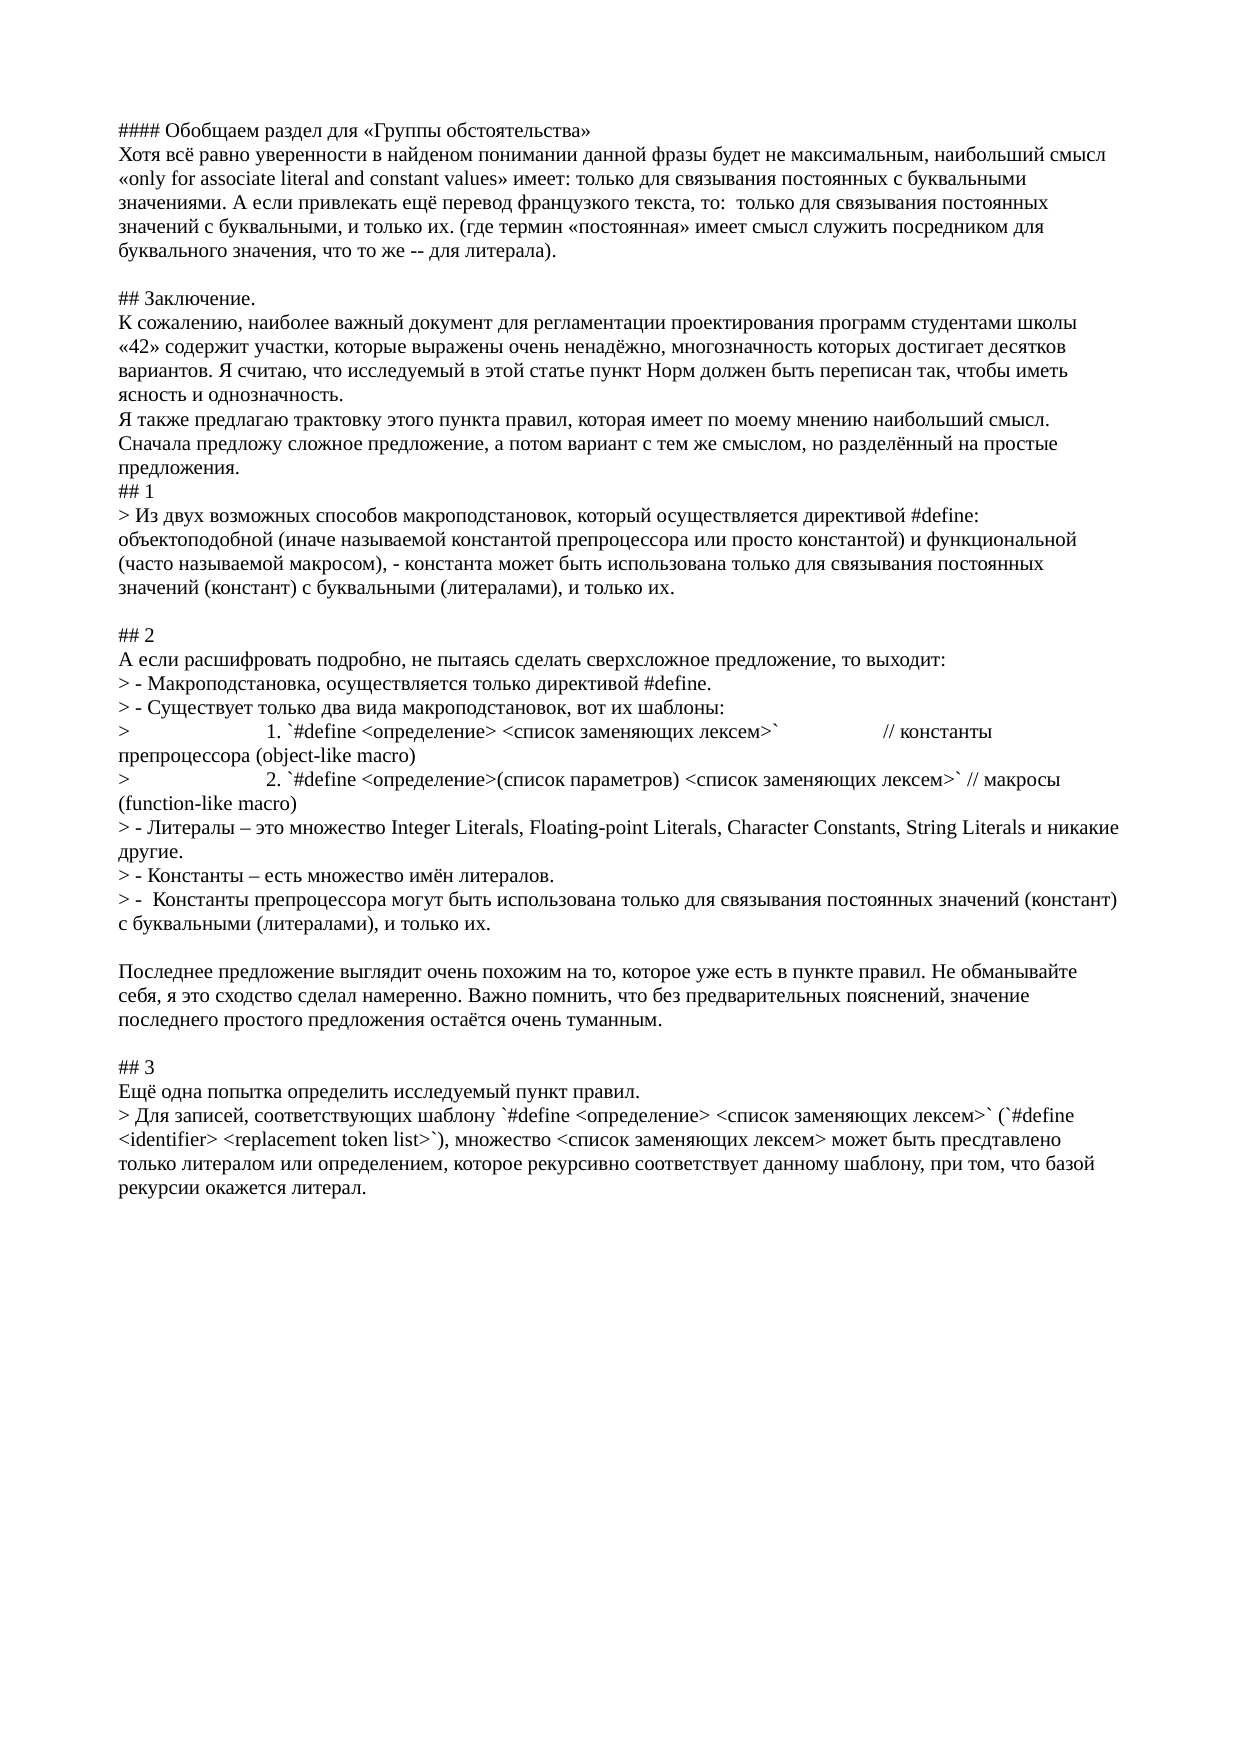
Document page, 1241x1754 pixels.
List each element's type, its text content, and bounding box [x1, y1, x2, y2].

text > Для записей, соответствующих шаблону `#define <определение> <список заменяющих лексем>` (`#define <identifier> <replacement token list>`), множество <список заменяющих лексем> может быть пресдтавлено только литералом или определением, которое рекурсивно соответствует данному шаблону, при том, что базой рекурсии окажется литерал. [118, 1103, 1122, 1199]
text #### Обобщаем раздел для «Группы обстоятельства» [118, 118, 1122, 142]
text Хотя всё равно уверенности в найденом понимании данной фразы будет не максимальным, наибольший смысл «only for associate literal and constant values» имеет: только для связывания постоянных с буквальными значениями. А если привлекать ещё перевод французкого текста, то: только для связывания постоянных значений с буквальными, и только их. (где термин «постоянная» имеет смысл служить посредником для буквального значения, что то же -- для литерала). [118, 142, 1122, 262]
text Ещё одна попытка определить исследуемый пункт правил. [118, 1079, 1122, 1103]
text ## 3 [118, 1055, 1122, 1079]
text Последнее предложение выглядит очень похожим на то, которое уже есть в пункте правил. Не обманывайте себя, я это сходство сделал намеренно. Важно помнить, что без предварительных пояснений, значение последнего простого предложения остаётся очень туманным. [118, 959, 1122, 1031]
text К сожалению, наиболее важный документ для регламентации проектирования программ студентами школы «42» содержит участки, которые выражены очень ненадёжно, многозначность которых достигает десятков вариантов. Я считаю, что исследуемый в этой статье пункт Норм должен быть переписан так, чтобы иметь ясность и однозначность. [118, 310, 1122, 406]
text ## 2 [118, 623, 1122, 647]
text > Из двух возможных способов макроподстановок, который осуществляется директивой #define: объектоподобной (иначе называемой константой препроцессора или просто константой) и функциональной (часто называемой макросом), - константа может быть использована только для связывания постоянных значений (констант) с буквальными (литералами), и только их. [118, 503, 1122, 599]
text А если расшифровать подробно, не пытаясь сделать сверхсложное предложение, то выходит: [118, 647, 1122, 671]
text > - Константы – есть множество имён литералов. [118, 863, 1122, 887]
text > - Литералы – это множество Integer Literals, Floating-point Literals, Character Constants, String Literals и никакие другие. [118, 815, 1122, 863]
text > - Макроподстановка, осуществляется только директивой #define. [118, 671, 1122, 695]
text > 2. `#define <определение>(список параметров) <список заменяющих лексем>` // макросы (function-like macro) [118, 767, 1122, 815]
text > - Существует только два вида макроподстановок, вот их шаблоны: [118, 695, 1122, 719]
text > 1. `#define <определение> <список заменяющих лексем>` // константы препроцессора (object-like macro) [118, 719, 1122, 767]
text ## 1 [118, 479, 1122, 503]
text > - Константы препроцессора могут быть использована только для связывания постоянных значений (констант) с буквальными (литералами), и только их. [118, 887, 1122, 935]
text Я также предлагаю трактовку этого пункта правил, которая имеет по моему мнению наибольший смысл. Сначала предложу сложное предложение, а потом вариант с тем же смыслом, но разделённый на простые предложения. [118, 406, 1122, 479]
text ## Заключение. [118, 286, 1122, 310]
